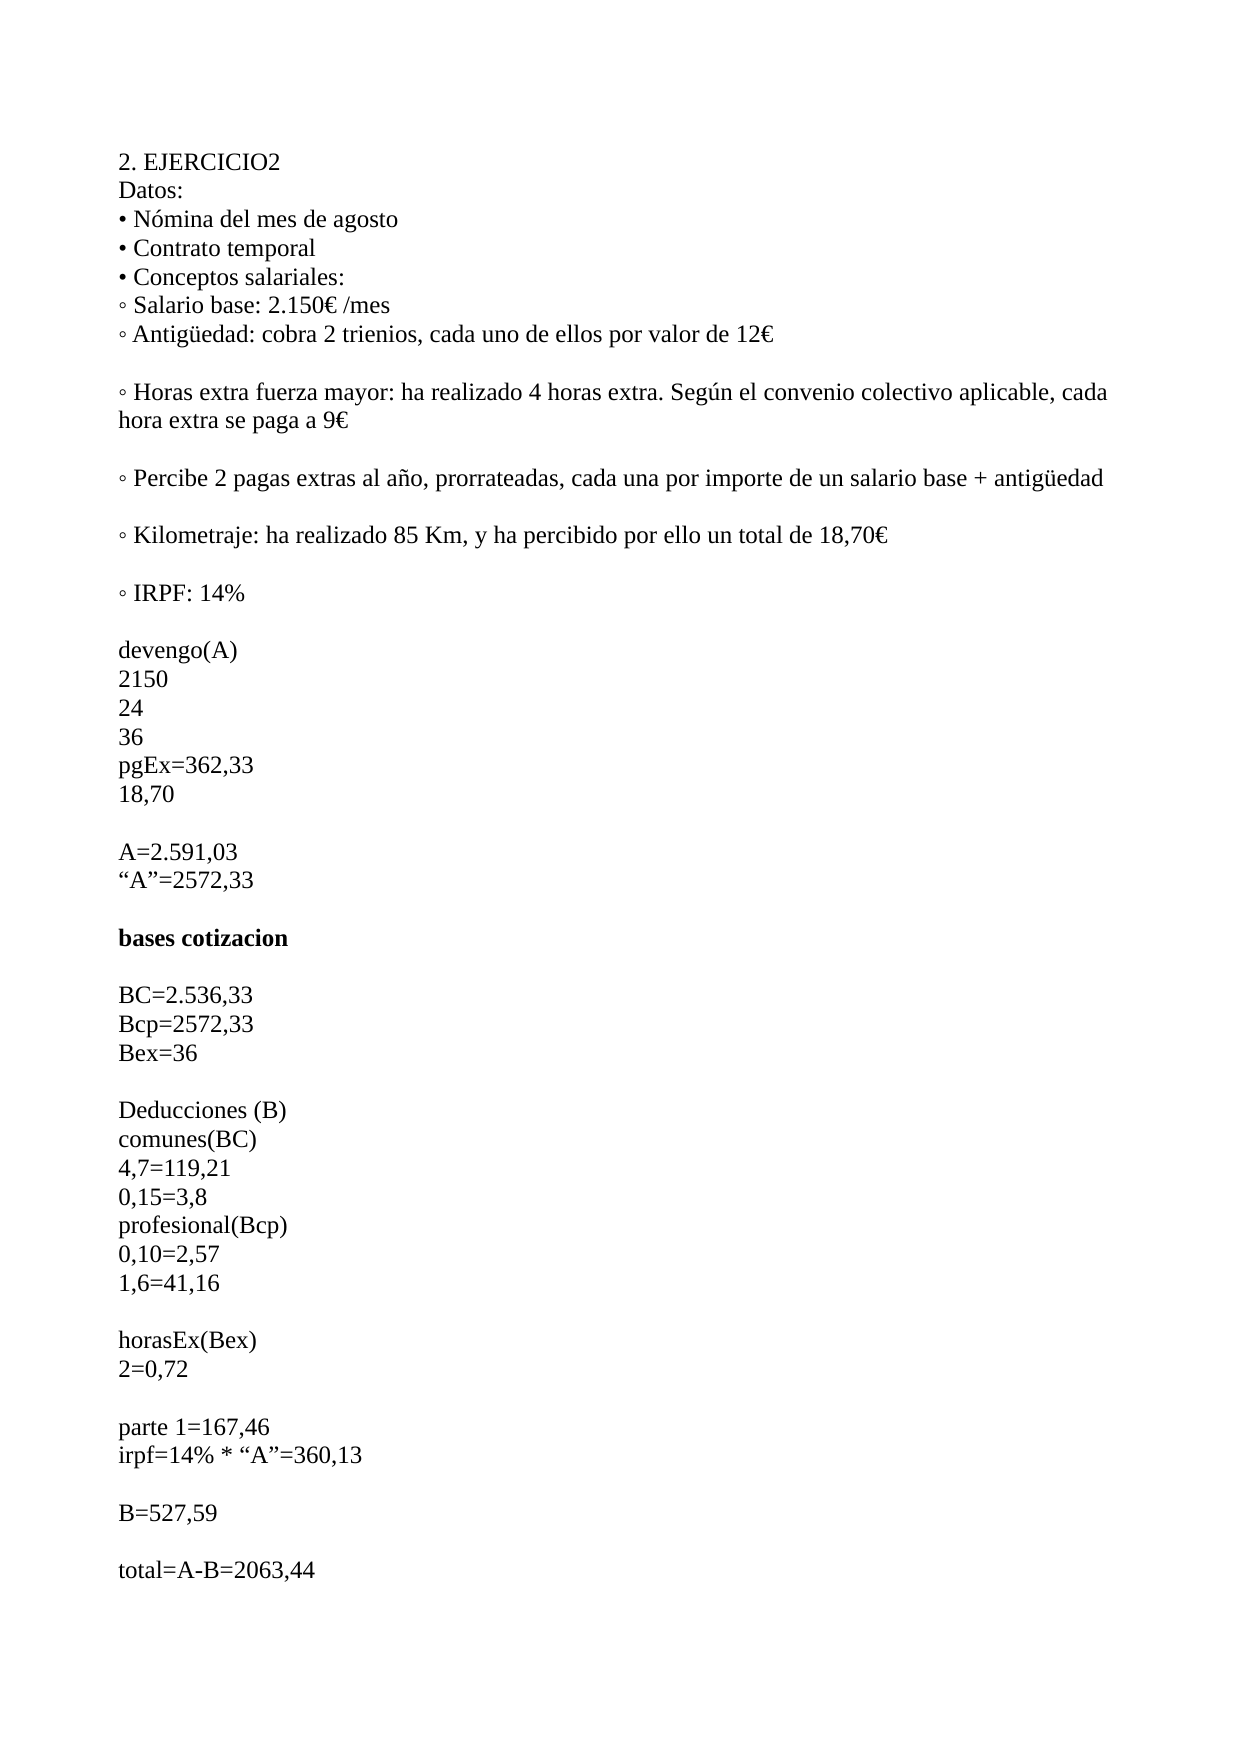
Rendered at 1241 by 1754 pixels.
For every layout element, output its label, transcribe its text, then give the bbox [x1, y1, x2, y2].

text 2. EJERCICIO2 [118, 147, 1122, 176]
text Deducciones (B) [118, 1096, 1122, 1124]
text parte 1=167,46 [118, 1412, 1122, 1441]
text A=2.591,03 [118, 837, 1122, 866]
text ◦ Horas extra fuerza mayor: ha realizado 4 horas extra. Según el convenio colectivo aplicable, cada hora extra se paga a 9€ [118, 377, 1122, 434]
text irpf=14% * “A”=360,13 [118, 1441, 1122, 1469]
text ◦ Percibe 2 pagas extras al año, prorrateadas, cada una por importe de un salario base + antigüedad [118, 463, 1122, 492]
text • Conceptos salariales: [118, 262, 1122, 291]
text Bex=36 [118, 1038, 1122, 1067]
text 0,10=2,57 [118, 1239, 1122, 1268]
text ◦ Antigüedad: cobra 2 trienios, cada uno de ellos por valor de 12€ [118, 319, 1122, 348]
text “A”=2572,33 [118, 866, 1122, 894]
text ◦ Salario base: 2.150€ /mes [118, 291, 1122, 319]
text 2150 [118, 664, 1122, 693]
text • Contrato temporal [118, 233, 1122, 262]
text 4,7=119,21 [118, 1153, 1122, 1182]
text • Nómina del mes de agosto [118, 204, 1122, 233]
text total=A-B=2063,44 [118, 1556, 1122, 1584]
text 1,6=41,16 [118, 1268, 1122, 1297]
text devengo(A) [118, 636, 1122, 664]
text Bcp=2572,33 [118, 1009, 1122, 1038]
text 2=0,72 [118, 1354, 1122, 1383]
text BC=2.536,33 [118, 981, 1122, 1009]
text 24 [118, 693, 1122, 722]
text Datos: [118, 176, 1122, 204]
text 36 [118, 722, 1122, 751]
text ◦ Kilometraje: ha realizado 85 Km, y ha percibido por ello un total de 18,70€ [118, 521, 1122, 549]
text pgEx=362,33 [118, 751, 1122, 779]
text profesional(Bcp) [118, 1211, 1122, 1239]
text ◦ IRPF: 14% [118, 578, 1122, 607]
text bases cotizacion [118, 923, 1122, 952]
text 18,70 [118, 779, 1122, 808]
text comunes(BC) [118, 1124, 1122, 1153]
text horasEx(Bex) [118, 1326, 1122, 1354]
text B=527,59 [118, 1498, 1122, 1527]
text 0,15=3,8 [118, 1182, 1122, 1211]
